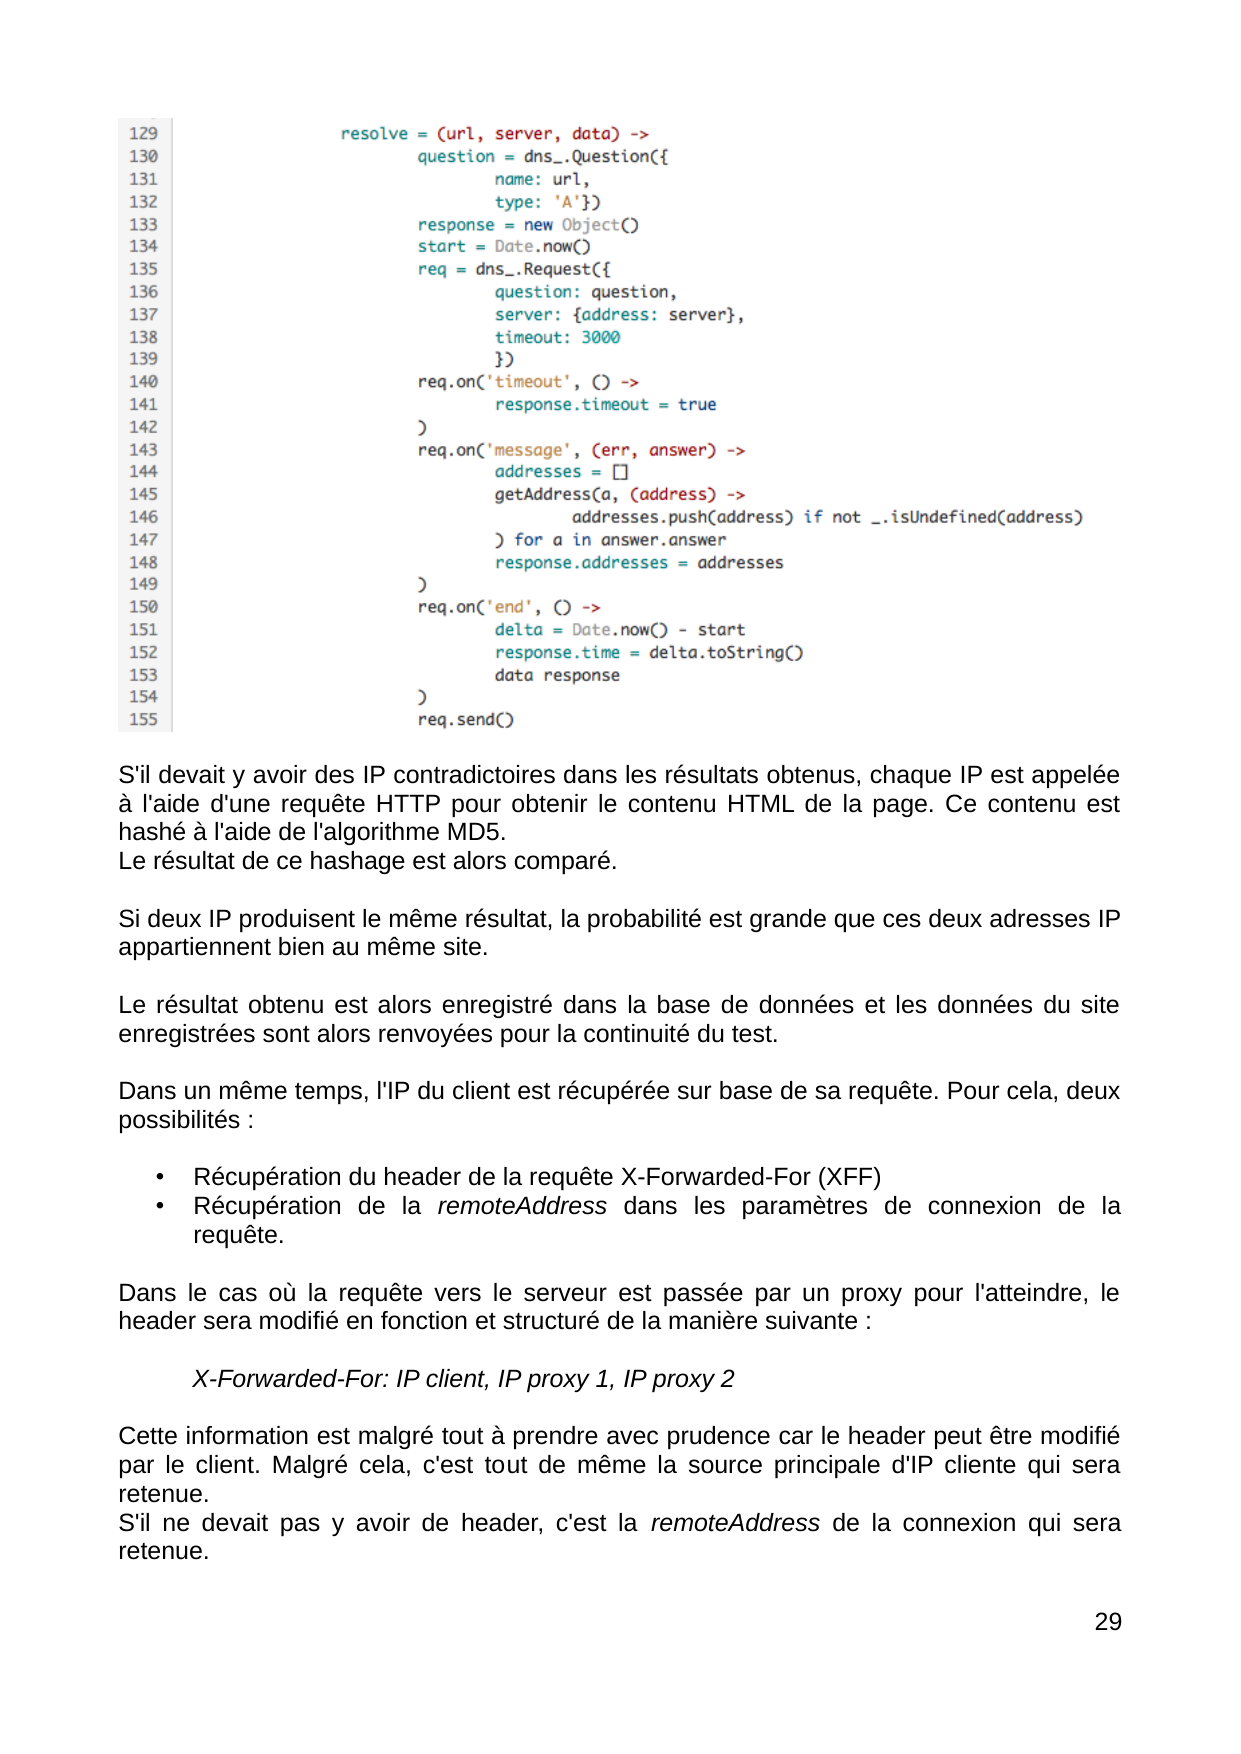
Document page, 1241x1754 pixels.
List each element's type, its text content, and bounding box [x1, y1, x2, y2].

text Dans le cas où la requête vers le serveur est passée par un proxy pour l'atteindre, le header sera modifié en fonction et structuré de la manière suivante : [118, 1278, 1122, 1335]
text S'il devait y avoir des IP contradictoires dans les résultats obtenus, chaque IP est appelée à l'aide d'une requête HTTP pour obtenir le contenu HTML de la page. Ce contenu est hashé à l'aide de l'algorithme MD5. [118, 760, 1122, 846]
text Cette information est malgré tout à prendre avec prudence car le header peut être modifié par le client. Malgré cela, c'est tout de même la source principale d'IP cliente qui sera retenue. [118, 1421, 1122, 1508]
list Récupération de la remoteAddress dans les paramètres de connexion de la requête. [156, 1191, 1122, 1249]
list Récupération du header de la requête X-Forwarded-For (XFF) [156, 1162, 1122, 1191]
picture [118, 118, 1123, 732]
text Dans un même temps, l'IP du client est récupérée sur base de sa requête. Pour cela, deux possibilités : [118, 1076, 1122, 1134]
text X-Forwarded-For: IP client, IP proxy 1, IP proxy 2 [118, 1364, 1122, 1393]
text Le résultat de ce hashage est alors comparé. [118, 846, 1122, 875]
text Le résultat obtenu est alors enregistré dans la base de données et les données du site enregistrées sont alors renvoyées pour la continuité du test. [118, 990, 1122, 1047]
text Si deux IP produisent le même résultat, la probabilité est grande que ces deux adresses IP appartiennent bien au même site. [118, 904, 1122, 961]
text S'il ne devait pas y avoir de header, c'est la remoteAddress de la connexion qui sera retenue. [118, 1508, 1122, 1565]
